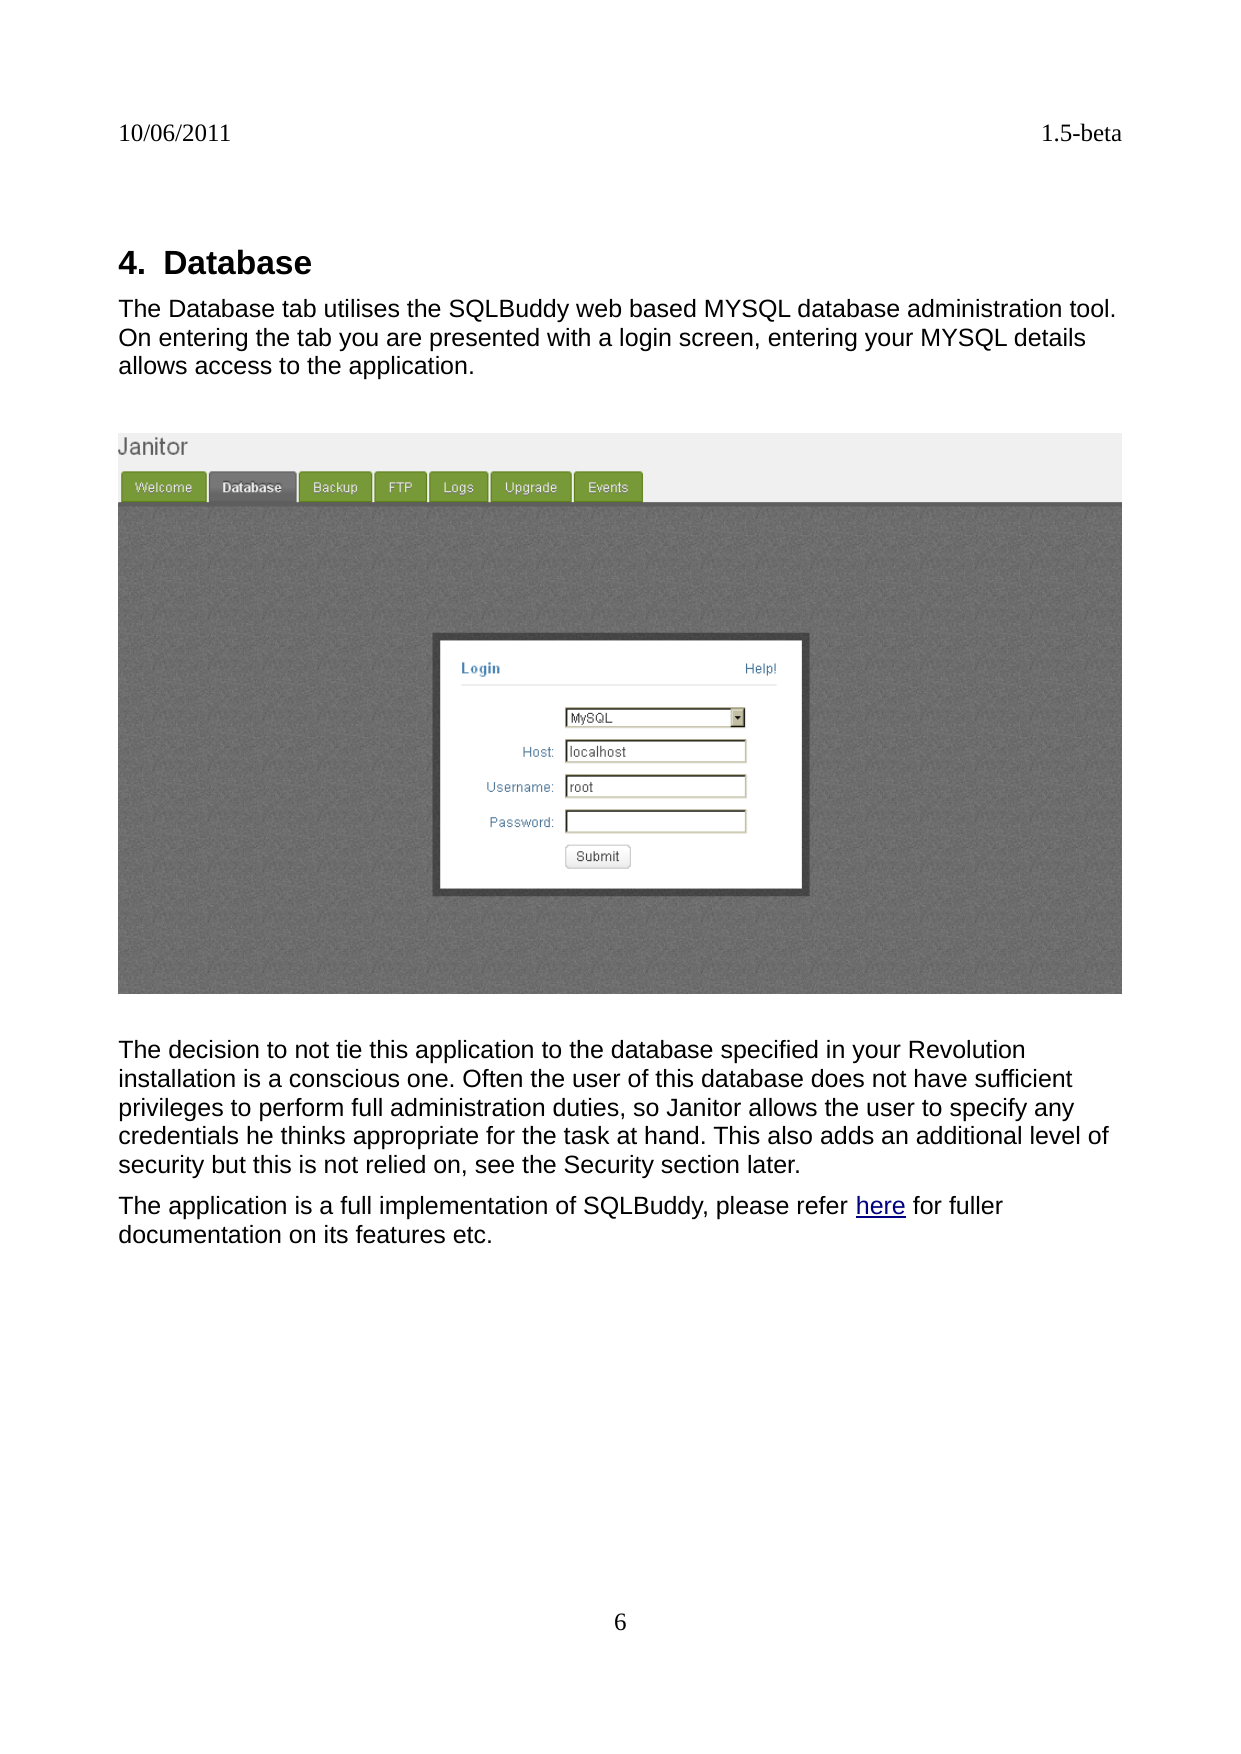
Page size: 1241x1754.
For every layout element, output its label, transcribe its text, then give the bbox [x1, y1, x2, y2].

text The application is a full implementation of SQLBuddy, please refer here for fuller documentation on its features etc. [118, 1191, 1122, 1249]
subtitle Database [118, 243, 1122, 281]
picture [118, 433, 1122, 994]
text The decision to not tie this application to the database specified in your Revolution installation is a conscious one. Often the user of this database does not have sufficient privileges to perform full administration duties, so Janitor allows the user to specify any credentials he thinks appropriate for the task at hand. This also adds an additional level of security but this is not relied on, see the Security section later. [118, 1035, 1122, 1179]
text The Database tab utilises the SQLBuddy web based MYSQL database administration tool. On entering the tab you are presented with a login screen, entering your MYSQL details allows access to the application. [118, 294, 1122, 380]
